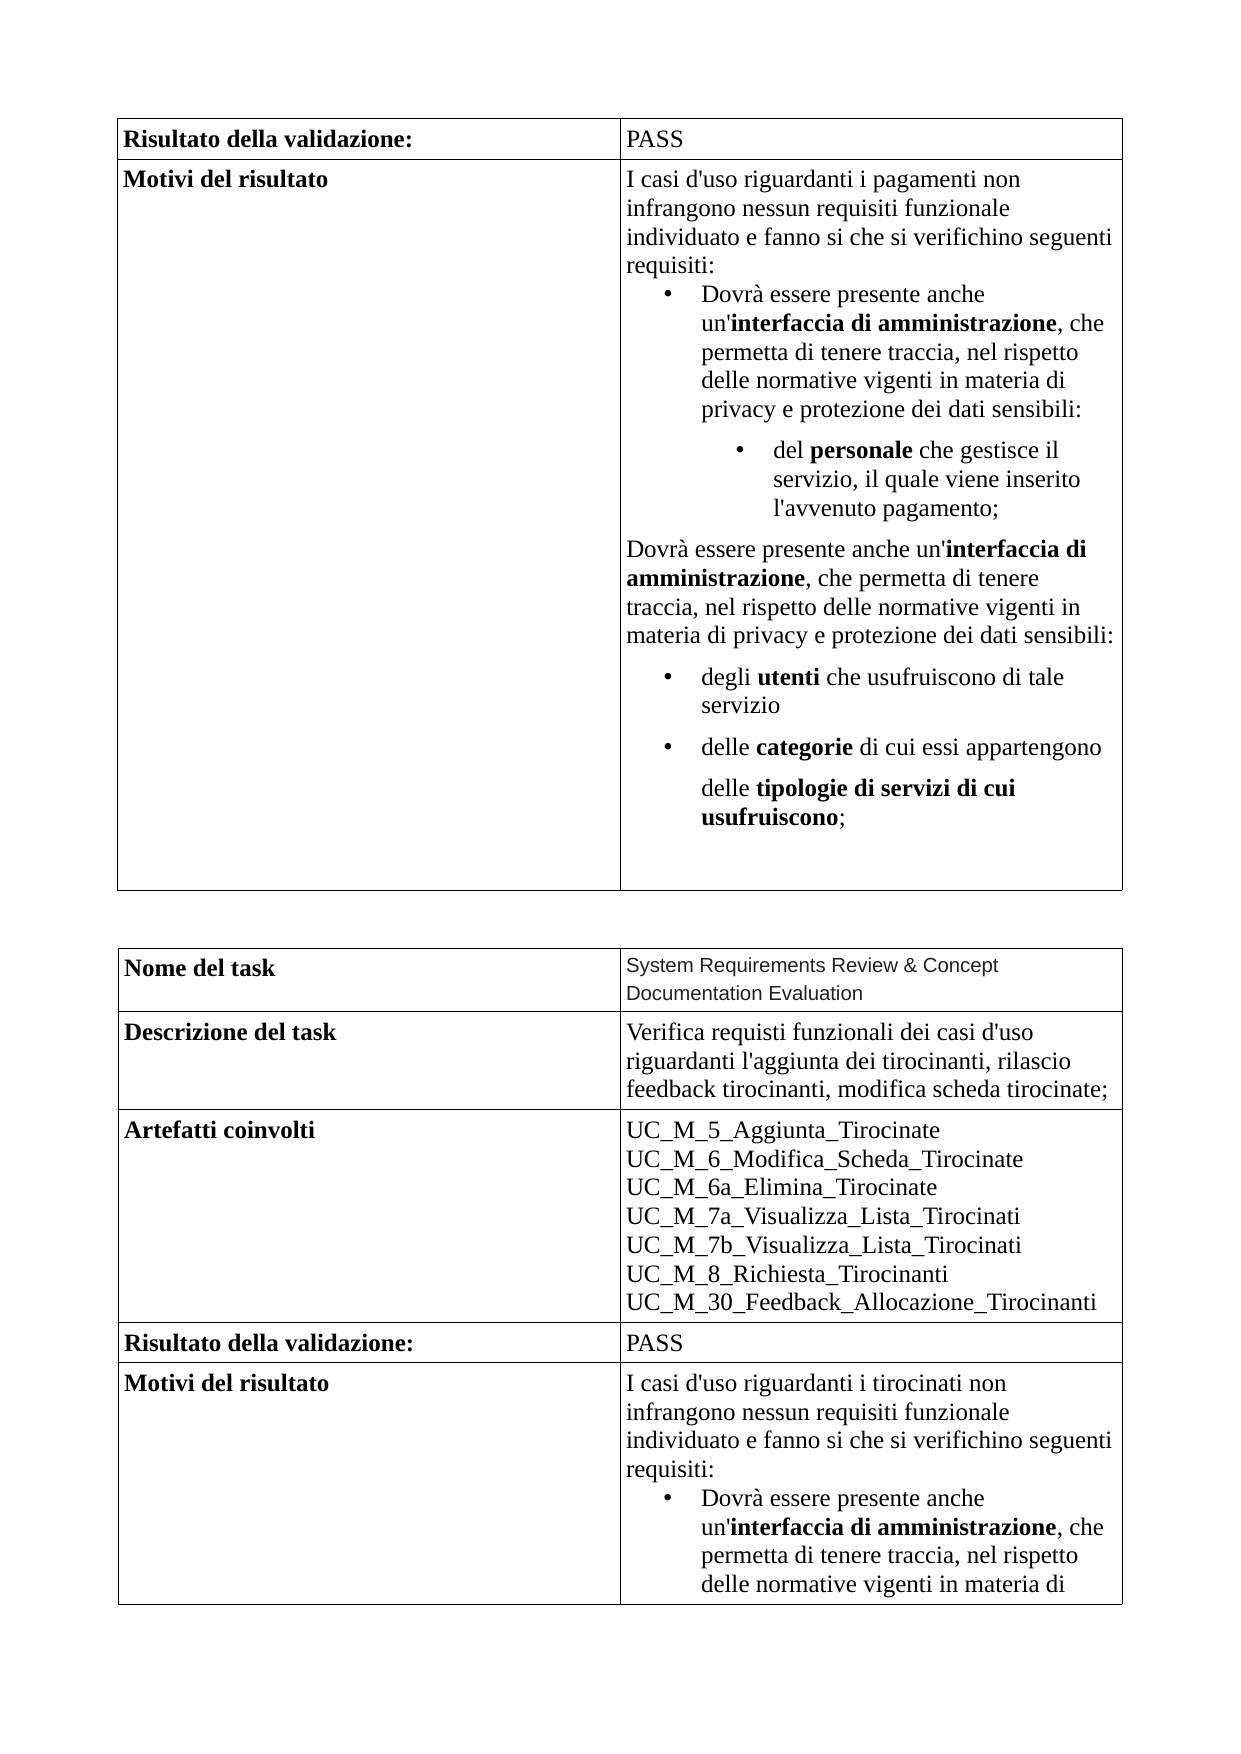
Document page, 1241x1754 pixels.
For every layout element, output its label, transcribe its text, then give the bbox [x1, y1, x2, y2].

table_cell I casi d'uso riguardanti i pagamenti non infrangono nessun requisiti funzionale individuato e fanno si che si verifichino seguenti requisiti: Dovrà essere presente anche un'interfaccia di amministrazione, che permetta di tenere traccia, nel rispetto delle normative vigenti in materia di privacy e protezione dei dati sensibili: del personale che gestisce il servizio, il quale viene inserito l'avvenuto pagamento; Dovrà essere presente anche un'interfaccia di amministrazione, che permetta di tenere traccia, nel rispetto delle normative vigenti in materia di privacy e protezione dei dati sensibili: degli utenti che usufruiscono di tale servizio delle categorie di cui essi appartengono delle tipologie di servizi di cui usufruiscono; [621, 160, 1122, 890]
table_header System Requirements Review & Concept Documentation Evaluation [621, 949, 1122, 1011]
table_cell Verifica requisti funzionali dei casi d'uso riguardanti l'aggiunta dei tirocinanti, rilascio feedback tirocinanti, modifica scheda tirocinate; [621, 1012, 1122, 1109]
table_cell I casi d'uso riguardanti i tirocinati non infrangono nessun requisiti funzionale individuato e fanno si che si verifichino seguenti requisiti: Dovrà essere presente anche un'interfaccia di amministrazione, che permetta di tenere traccia, nel rispetto delle normative vigenti in materia di [621, 1363, 1122, 1604]
table_cell Risultato della validazione: [119, 1323, 620, 1362]
table_cell PASS [621, 1323, 1122, 1362]
table_cell Motivi del risultato [119, 1363, 620, 1604]
table_cell PASS [621, 119, 1122, 158]
table_cell UC_M_5_Aggiunta_Tirocinate UC_M_6_Modifica_Scheda_Tirocinate UC_M_6a_Elimina_Tirocinate UC_M_7a_Visualizza_Lista_Tirocinati UC_M_7b_Visualizza_Lista_Tirocinati UC_M_8_Richiesta_Tirocinanti UC_M_30_Feedback_Allocazione_Tirocinanti [621, 1110, 1122, 1322]
table_cell Motivi del risultato [118, 160, 620, 890]
table_cell Artefatti coinvolti [119, 1110, 620, 1322]
table_header Nome del task [119, 949, 620, 1011]
table_cell Descrizione del task [119, 1012, 620, 1109]
table_cell Risultato della validazione: [118, 119, 620, 158]
